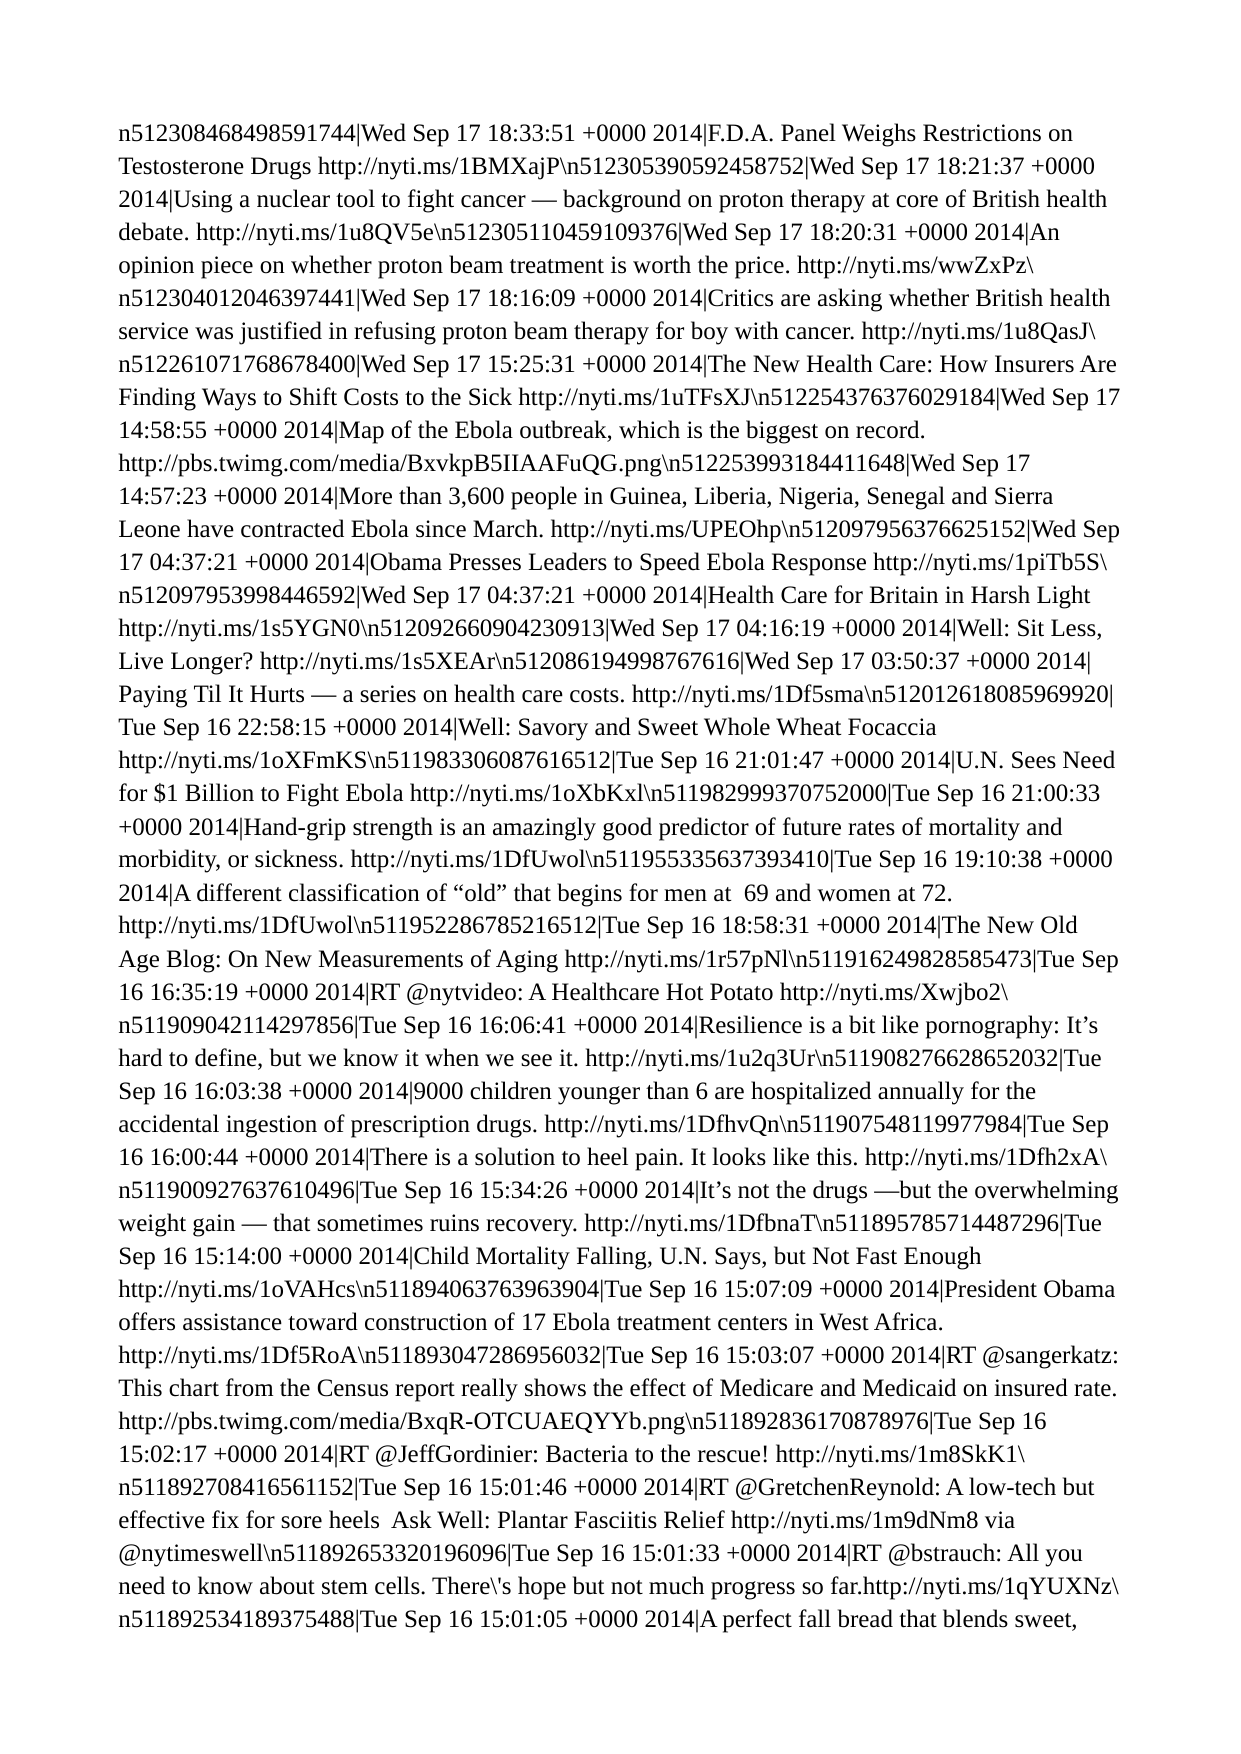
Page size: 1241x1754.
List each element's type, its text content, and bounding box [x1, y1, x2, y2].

text n512308468498591744|Wed Sep 17 18:33:51 +0000 2014|F.D.A. Panel Weighs Restrictions on Testosterone Drugs http://nyti.ms/1BMXajP\n512305390592458752|Wed Sep 17 18:21:37 +0000 2014|Using a nuclear tool to fight cancer — background on proton therapy at core of British health debate. http://nyti.ms/1u8QV5e\n512305110459109376|Wed Sep 17 18:20:31 +0000 2014|An opinion piece on whether proton beam treatment is worth the price. http://nyti.ms/wwZxPz\n512304012046397441|Wed Sep 17 18:16:09 +0000 2014|Critics are asking whether British health service was justified in refusing proton beam therapy for boy with cancer. http://nyti.ms/1u8QasJ\n512261071768678400|Wed Sep 17 15:25:31 +0000 2014|The New Health Care: How Insurers Are Finding Ways to Shift Costs to the Sick http://nyti.ms/1uTFsXJ\n512254376376029184|Wed Sep 17 14:58:55 +0000 2014|Map of the Ebola outbreak, which is the biggest on record. http://pbs.twimg.com/media/BxvkpB5IIAAFuQG.png\n512253993184411648|Wed Sep 17 14:57:23 +0000 2014|More than 3,600 people in Guinea, Liberia, Nigeria, Senegal and Sierra Leone have contracted Ebola since March. http://nyti.ms/UPEOhp\n512097956376625152|Wed Sep 17 04:37:21 +0000 2014|Obama Presses Leaders to Speed Ebola Response http://nyti.ms/1piTb5S\n512097953998446592|Wed Sep 17 04:37:21 +0000 2014|Health Care for Britain in Harsh Light http://nyti.ms/1s5YGN0\n512092660904230913|Wed Sep 17 04:16:19 +0000 2014|Well: Sit Less, Live Longer? http://nyti.ms/1s5XEAr\n512086194998767616|Wed Sep 17 03:50:37 +0000 2014|Paying Til It Hurts — a series on health care costs. http://nyti.ms/1Df5sma\n512012618085969920|Tue Sep 16 22:58:15 +0000 2014|Well: Savory and Sweet Whole Wheat Focaccia http://nyti.ms/1oXFmKS\n511983306087616512|Tue Sep 16 21:01:47 +0000 2014|U.N. Sees Need for $1 Billion to Fight Ebola http://nyti.ms/1oXbKxl\n511982999370752000|Tue Sep 16 21:00:33 +0000 2014|Hand-grip strength is an amazingly good predictor of future rates of mortality and morbidity, or sickness. http://nyti.ms/1DfUwol\n511955335637393410|Tue Sep 16 19:10:38 +0000 2014|A different classification of “old” that begins for men at 69 and women at 72. http://nyti.ms/1DfUwol\n511952286785216512|Tue Sep 16 18:58:31 +0000 2014|The New Old Age Blog: On New Measurements of Aging http://nyti.ms/1r57pNl\n511916249828585473|Tue Sep 16 16:35:19 +0000 2014|RT @nytvideo: A Healthcare Hot Potato http://nyti.ms/Xwjbo2\n511909042114297856|Tue Sep 16 16:06:41 +0000 2014|Resilience is a bit like pornography: It’s hard to define, but we know it when we see it. http://nyti.ms/1u2q3Ur\n511908276628652032|Tue Sep 16 16:03:38 +0000 2014|9000 children younger than 6 are hospitalized annually for the accidental ingestion of prescription drugs. http://nyti.ms/1DfhvQn\n511907548119977984|Tue Sep 16 16:00:44 +0000 2014|There is a solution to heel pain. It looks like this. http://nyti.ms/1Dfh2xA\n511900927637610496|Tue Sep 16 15:34:26 +0000 2014|It’s not the drugs —but the overwhelming weight gain — that sometimes ruins recovery. http://nyti.ms/1DfbnaT\n511895785714487296|Tue Sep 16 15:14:00 +0000 2014|Child Mortality Falling, U.N. Says, but Not Fast Enough http://nyti.ms/1oVAHcs\n511894063763963904|Tue Sep 16 15:07:09 +0000 2014|President Obama offers assistance toward construction of 17 Ebola treatment centers in West Africa. http://nyti.ms/1Df5RoA\n511893047286956032|Tue Sep 16 15:03:07 +0000 2014|RT @sangerkatz: This chart from the Census report really shows the effect of Medicare and Medicaid on insured rate. http://pbs.twimg.com/media/BxqR-OTCUAEQYYb.png\n511892836170878976|Tue Sep 16 15:02:17 +0000 2014|RT @JeffGordinier: Bacteria to the rescue! http://nyti.ms/1m8SkK1\n511892708416561152|Tue Sep 16 15:01:46 +0000 2014|RT @GretchenReynold: A low-tech but effective fix for sore heels Ask Well: Plantar Fasciitis Relief http://nyti.ms/1m9dNm8 via @nytimeswell\n511892653320196096|Tue Sep 16 15:01:33 +0000 2014|RT @bstrauch: All you need to know about stem cells. There\'s hope but not much progress so far.http://nyti.ms/1qYUXNz\n511892534189375488|Tue Sep 16 15:01:05 +0000 2014|A perfect fall bread that blends sweet, [118, 118, 1122, 1633]
